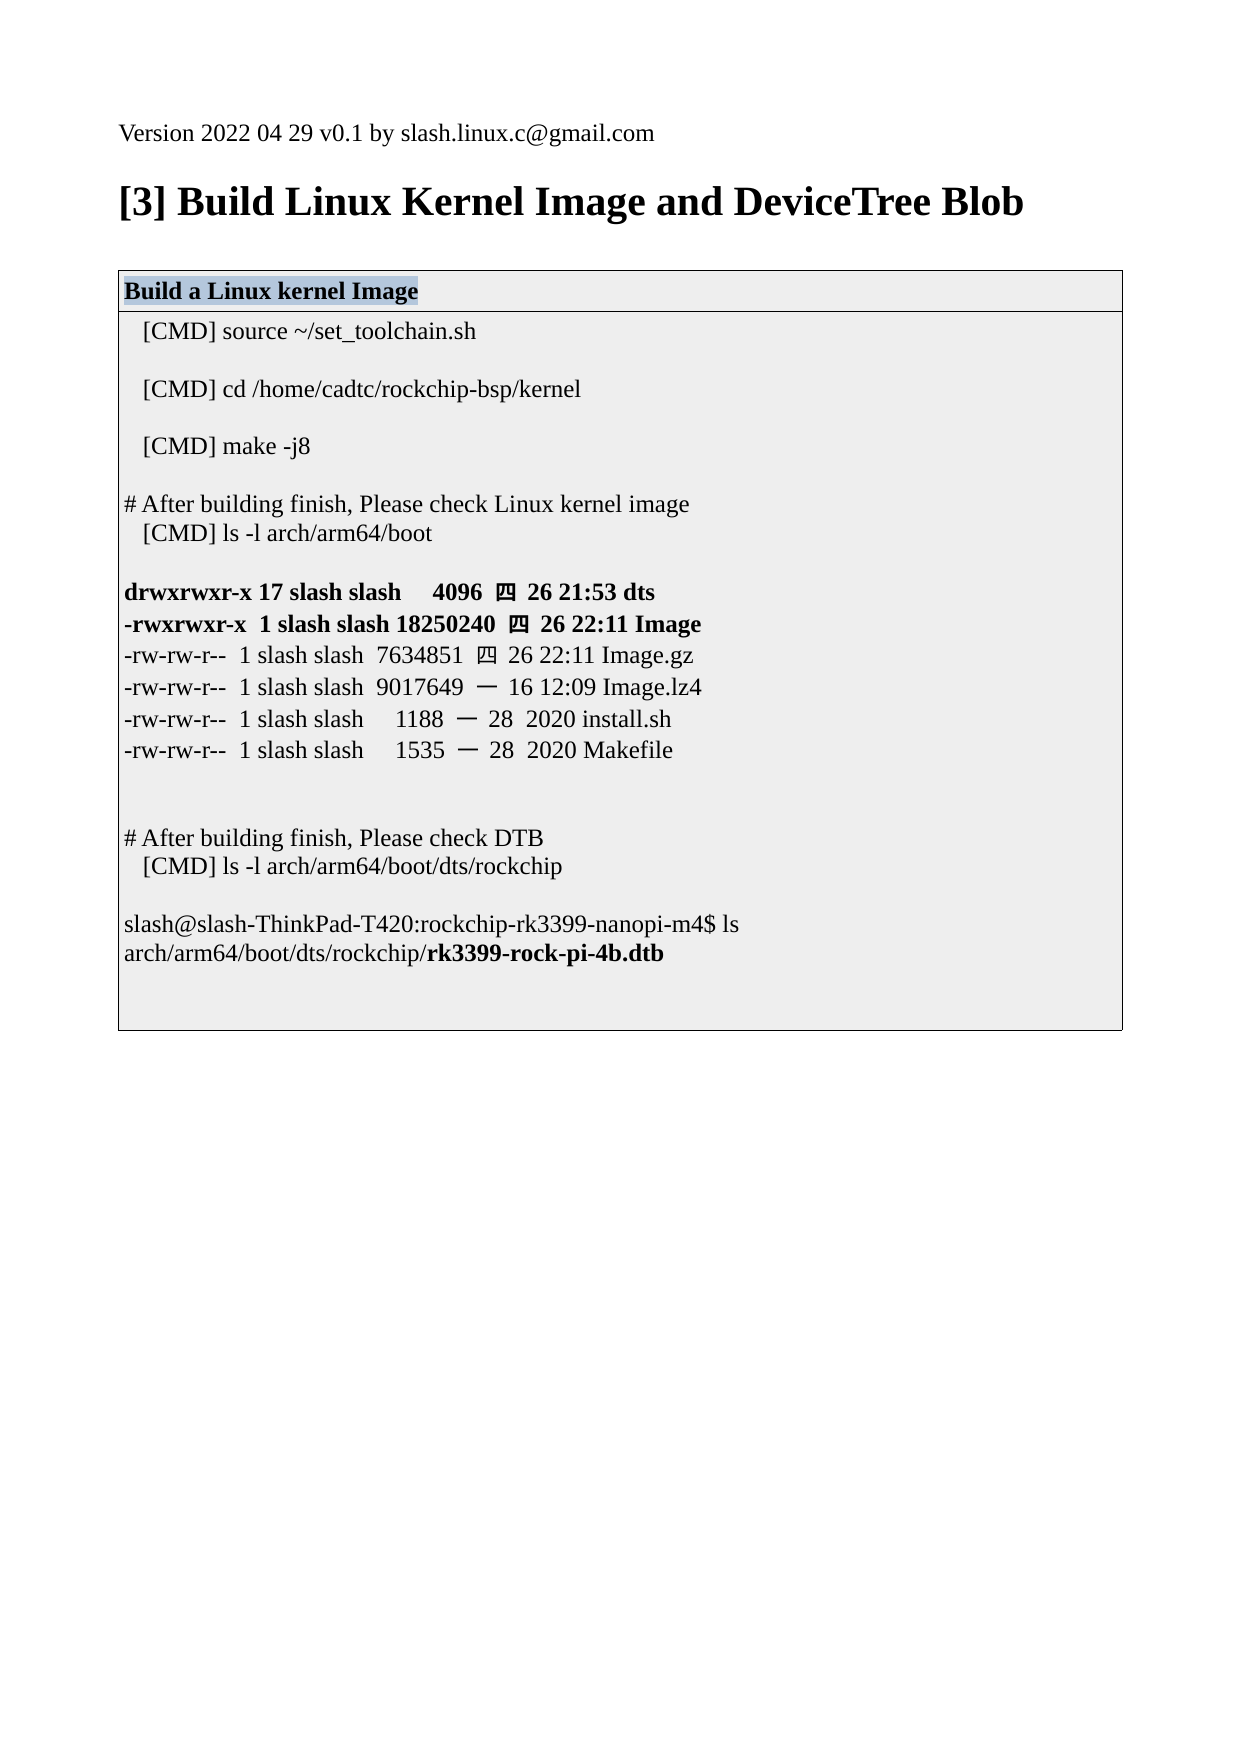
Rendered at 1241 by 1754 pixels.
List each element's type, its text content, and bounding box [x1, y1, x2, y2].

subtitle [3] Build Linux Kernel Image and DeviceTree Blob [118, 176, 1122, 258]
table_cell [CMD] source ~/set_toolchain.sh [CMD] cd /home/cadtc/rockchip-bsp/kernel [CMD] make -j8 # After building finish, Please check Linux kernel image [CMD] ls -l arch/arm64/boot drwxrwxr-x 17 slash slash 4096 四 26 21:53 dts -rwxrwxr-x 1 slash slash 18250240 四 26 22:11 Image -rw-rw-r-- 1 slash slash 7634851 四 26 22:11 Image.gz -rw-rw-r-- 1 slash slash 9017649 一 16 12:09 Image.lz4 -rw-rw-r-- 1 slash slash 1188 一 28 2020 install.sh -rw-rw-r-- 1 slash slash 1535 一 28 2020 Makefile # After building finish, Please check DTB [CMD] ls -l arch/arm64/boot/dts/rockchip slash@slash-ThinkPad-T420:rockchip-rk3399-nanopi-m4$ ls arch/arm64/boot/dts/rockchip/rk3399-rock-pi-4b.dtb [119, 312, 1122, 1030]
table_header Build a Linux kernel Image [119, 271, 1122, 311]
